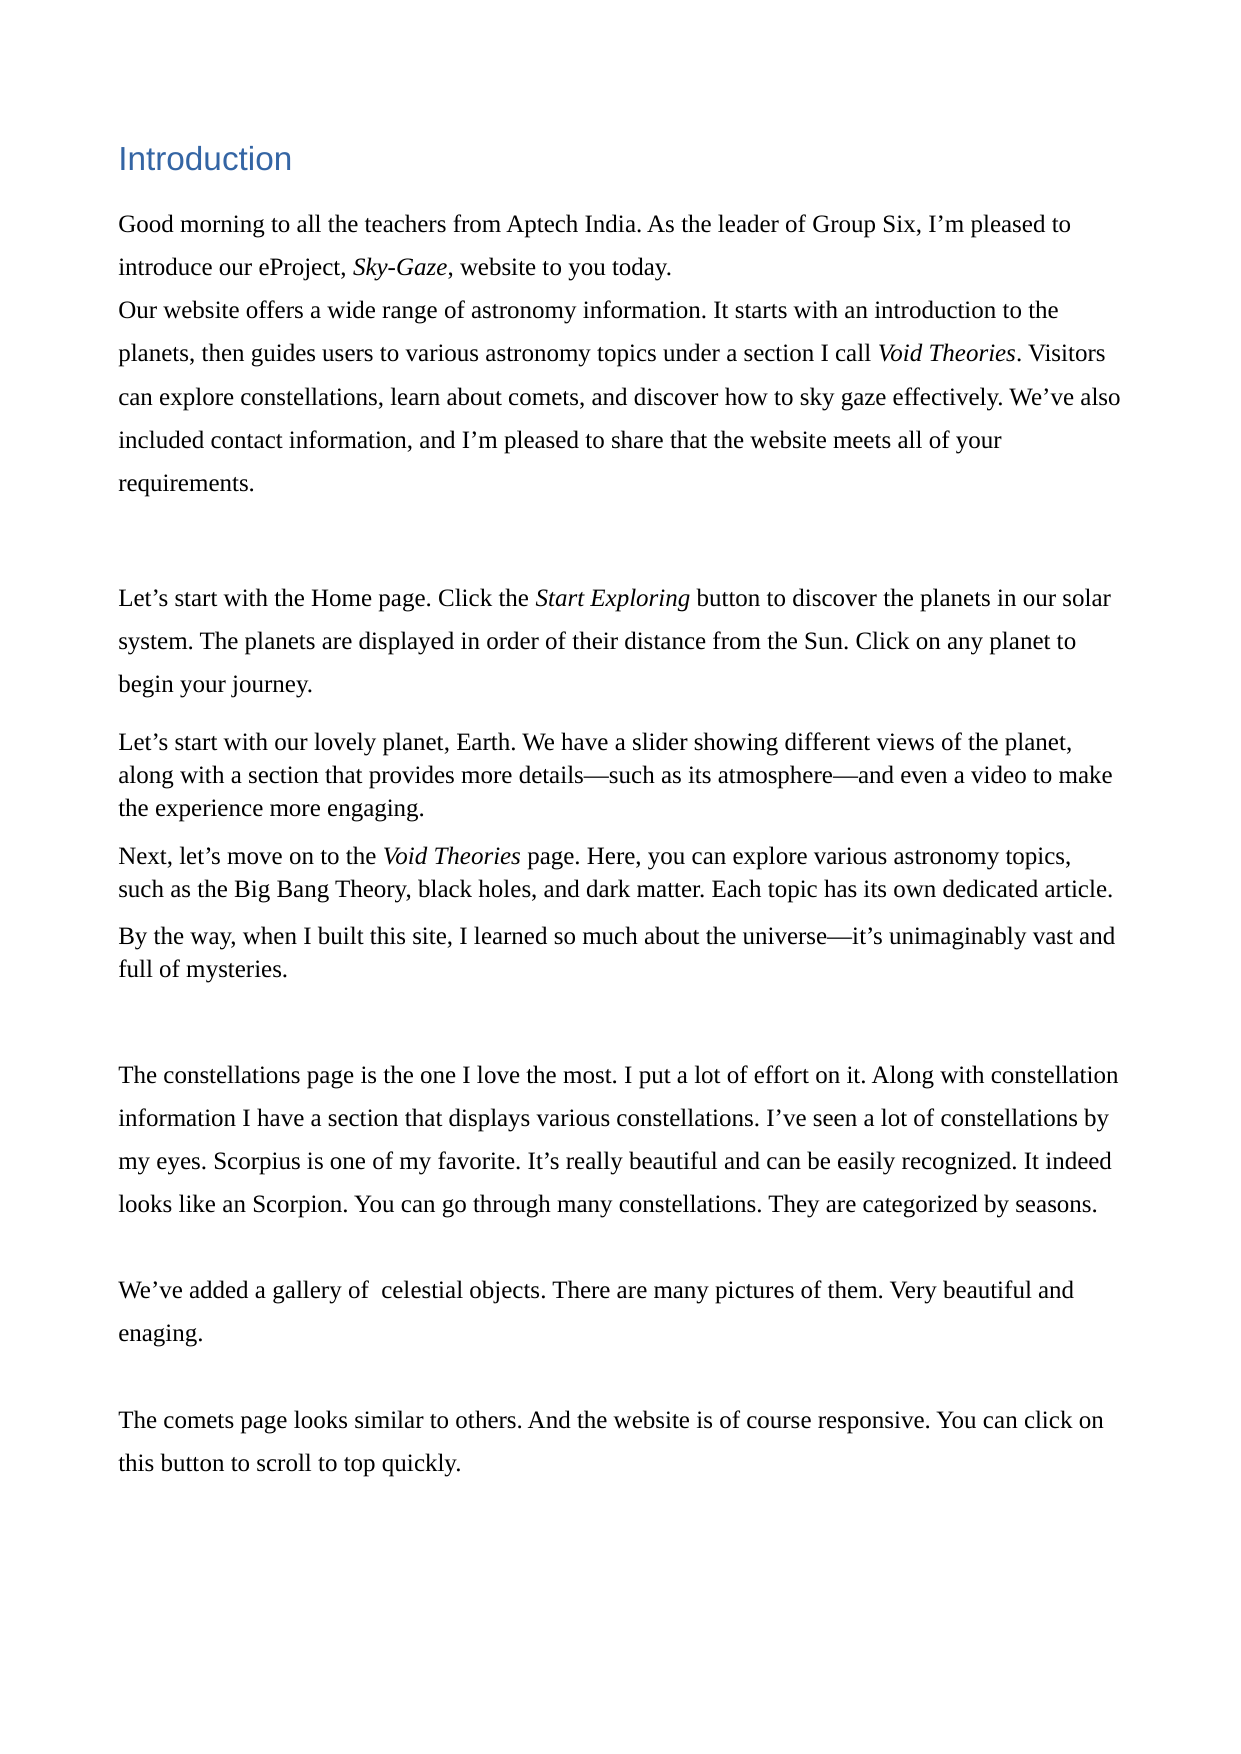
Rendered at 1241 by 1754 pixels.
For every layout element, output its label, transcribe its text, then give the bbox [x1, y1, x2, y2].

text Good morning to all the teachers from Aptech India. As the leader of Group Six, I’m pleased to introduce our eProject, Sky-Gaze, website to you today. [118, 209, 1122, 281]
text By the way, when I built this site, I learned so much about the universe—it’s unimaginably vast and full of mysteries. [118, 921, 1122, 983]
text Next, let’s move on to the Void Theories page. Here, you can explore various astronomy topics, such as the Big Bang Theory, black holes, and dark matter. Each topic has its own dedicated article. [118, 841, 1122, 903]
subtitle Introduction [118, 139, 1122, 177]
text The constellations page is the one I love the most. I put a lot of effort on it. Along with constellation information I have a section that displays various constellations. I’ve seen a lot of constellations by my eyes. Scorpius is one of my favorite. It’s really beautiful and can be easily recognized. It indeed looks like an Scorpion. You can go through many constellations. They are categorized by seasons. [118, 1060, 1122, 1218]
text Let’s start with our lovely planet, Earth. We have a slider showing different views of the planet, along with a section that provides more details—such as its atmosphere—and even a video to make the experience more engaging. [118, 727, 1122, 822]
text Our website offers a wide range of astronomy information. It starts with an introduction to the planets, then guides users to various astronomy topics under a section I call Void Theories. Visitors can explore constellations, learn about comets, and discover how to sky gaze effectively. We’ve also included contact information, and I’m pleased to share that the website meets all of your requirements. [118, 295, 1122, 497]
text The comets page looks similar to others. And the website is of course responsive. You can click on this button to scroll to top quickly. [118, 1405, 1122, 1477]
text We’ve added a gallery of celestial objects. There are many pictures of them. Very beautiful and enaging. [118, 1275, 1122, 1347]
text Let’s start with the Home page. Click the Start Exploring button to discover the planets in our solar system. The planets are displayed in order of their distance from the Sun. Click on any planet to begin your journey. [118, 583, 1122, 698]
